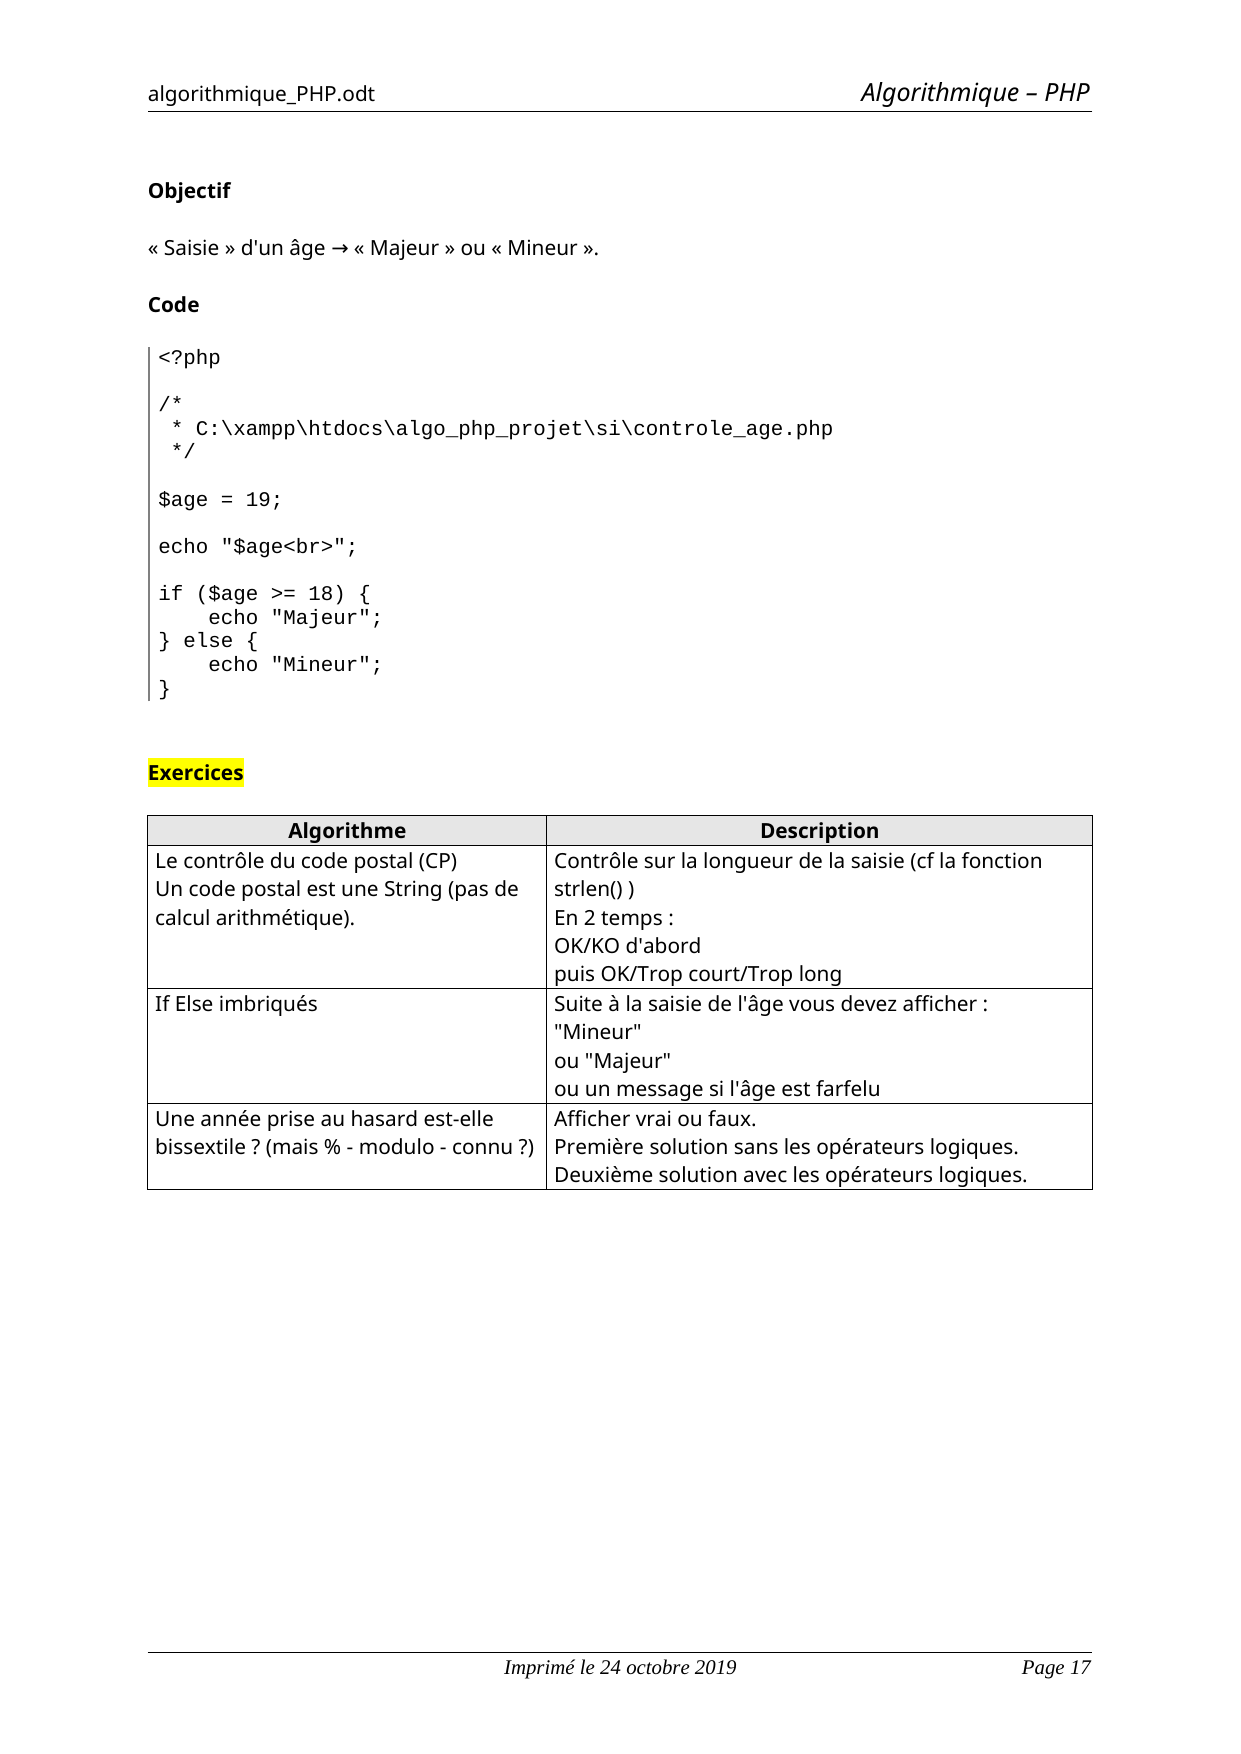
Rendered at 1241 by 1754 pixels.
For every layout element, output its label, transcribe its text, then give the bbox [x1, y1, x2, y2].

text if ($age >= 18) { [150, 583, 1092, 607]
text Exercices [148, 758, 1092, 787]
text <?php [150, 347, 1092, 370]
table_cell If Else imbriqués [148, 989, 546, 1103]
table_cell Une année prise au hasard est-elle bissextile ? (mais % - modulo - connu ?) [148, 1104, 546, 1189]
text Code [148, 290, 1092, 318]
text */ [150, 441, 1092, 465]
text Objectif [148, 176, 1092, 204]
text « Saisie » d'un âge → « Majeur » ou « Mineur ». [148, 233, 1092, 261]
text /* [150, 394, 1092, 418]
text echo "Mineur"; [150, 654, 1092, 678]
text echo "$age<br>"; [150, 536, 1092, 559]
table_cell Suite à la saisie de l'âge vous devez afficher : "Mineur" ou "Majeur" ou un message si l'âge est farfelu [547, 989, 1092, 1103]
text } [150, 678, 1092, 701]
table_cell Afficher vrai ou faux. Première solution sans les opérateurs logiques. Deuxième solution avec les opérateurs logiques. [547, 1104, 1092, 1189]
text $age = 19; [150, 489, 1092, 512]
table_header Description [547, 816, 1092, 845]
table_header Algorithme [148, 816, 546, 845]
text * C:\xampp\htdocs\algo_php_projet\si\controle_age.php [150, 418, 1092, 441]
table_cell Contrôle sur la longueur de la saisie (cf la fonction strlen() ) En 2 temps : OK/KO d'abord puis OK/Trop court/Trop long [547, 846, 1092, 988]
text echo "Majeur"; [150, 607, 1092, 631]
text } else { [150, 631, 1092, 654]
table_cell Le contrôle du code postal (CP) Un code postal est une String (pas de calcul arithmétique). [148, 846, 546, 988]
